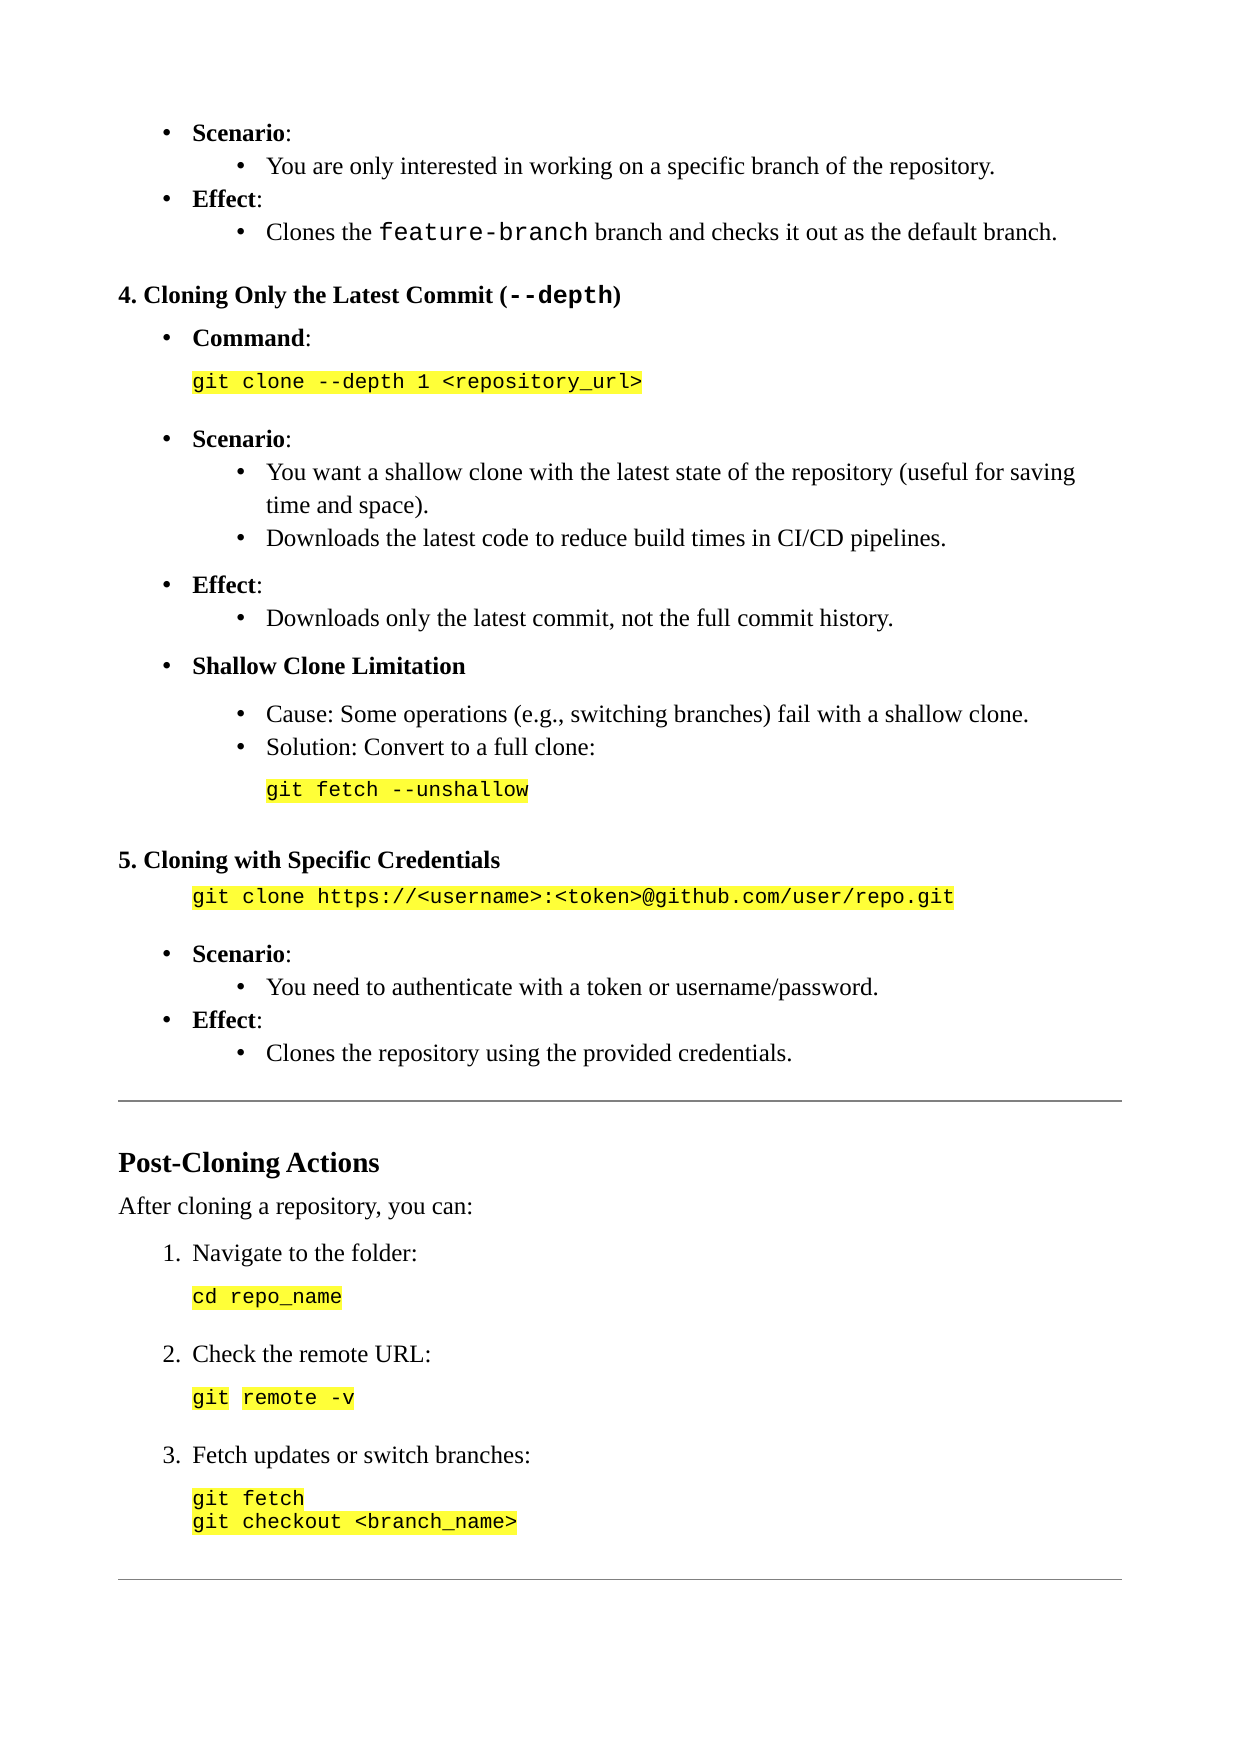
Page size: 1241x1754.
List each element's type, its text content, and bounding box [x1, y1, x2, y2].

list cd repo_name [162, 1286, 1122, 1310]
subtitle 4. Cloning Only the Latest Commit (--depth) [118, 280, 1122, 311]
list Effect: [162, 1005, 1122, 1034]
list Downloads only the latest commit, not the full commit history. [236, 603, 1122, 632]
list Check the remote URL: [162, 1339, 1122, 1368]
list Navigate to the folder: [162, 1238, 1122, 1267]
list Cause: Some operations (e.g., switching branches) fail with a shallow clone. [236, 699, 1122, 727]
list git checkout <branch_name> [162, 1511, 1122, 1535]
list Clones the repository using the provided credentials. [236, 1038, 1122, 1067]
list git remote -v [162, 1387, 1122, 1410]
list Effect: [162, 570, 1122, 599]
list You want a shallow clone with the latest state of the repository (useful for saving time and space). [236, 457, 1122, 518]
list You need to authenticate with a token or username/password. [236, 972, 1122, 1001]
list Scenario: [162, 939, 1122, 968]
list Shallow Clone Limitation [162, 651, 1122, 680]
list Fetch updates or switch branches: [162, 1440, 1122, 1469]
list git clone https://<username>:<token>@github.com/user/repo.git [162, 886, 1122, 910]
list Solution: Convert to a full clone: [236, 732, 1122, 760]
list Command: [162, 323, 1122, 352]
list git clone --depth 1 <repository_url> [162, 371, 1122, 394]
list Effect: [162, 184, 1122, 213]
subtitle 5. Cloning with Specific Credentials [118, 845, 1122, 874]
list Scenario: [162, 118, 1122, 147]
list git fetch --unshallow [236, 779, 1122, 803]
list Downloads the latest code to reduce build times in CI/CD pipelines. [236, 523, 1122, 552]
list You are only interested in working on a specific branch of the repository. [236, 151, 1122, 180]
text After cloning a repository, you can: [118, 1191, 1122, 1219]
list Clones the feature-branch branch and checks it out as the default branch. [236, 217, 1122, 248]
list git fetch [162, 1487, 1122, 1511]
list Scenario: [162, 424, 1122, 452]
subtitle Post-Cloning Actions [118, 1145, 1122, 1178]
